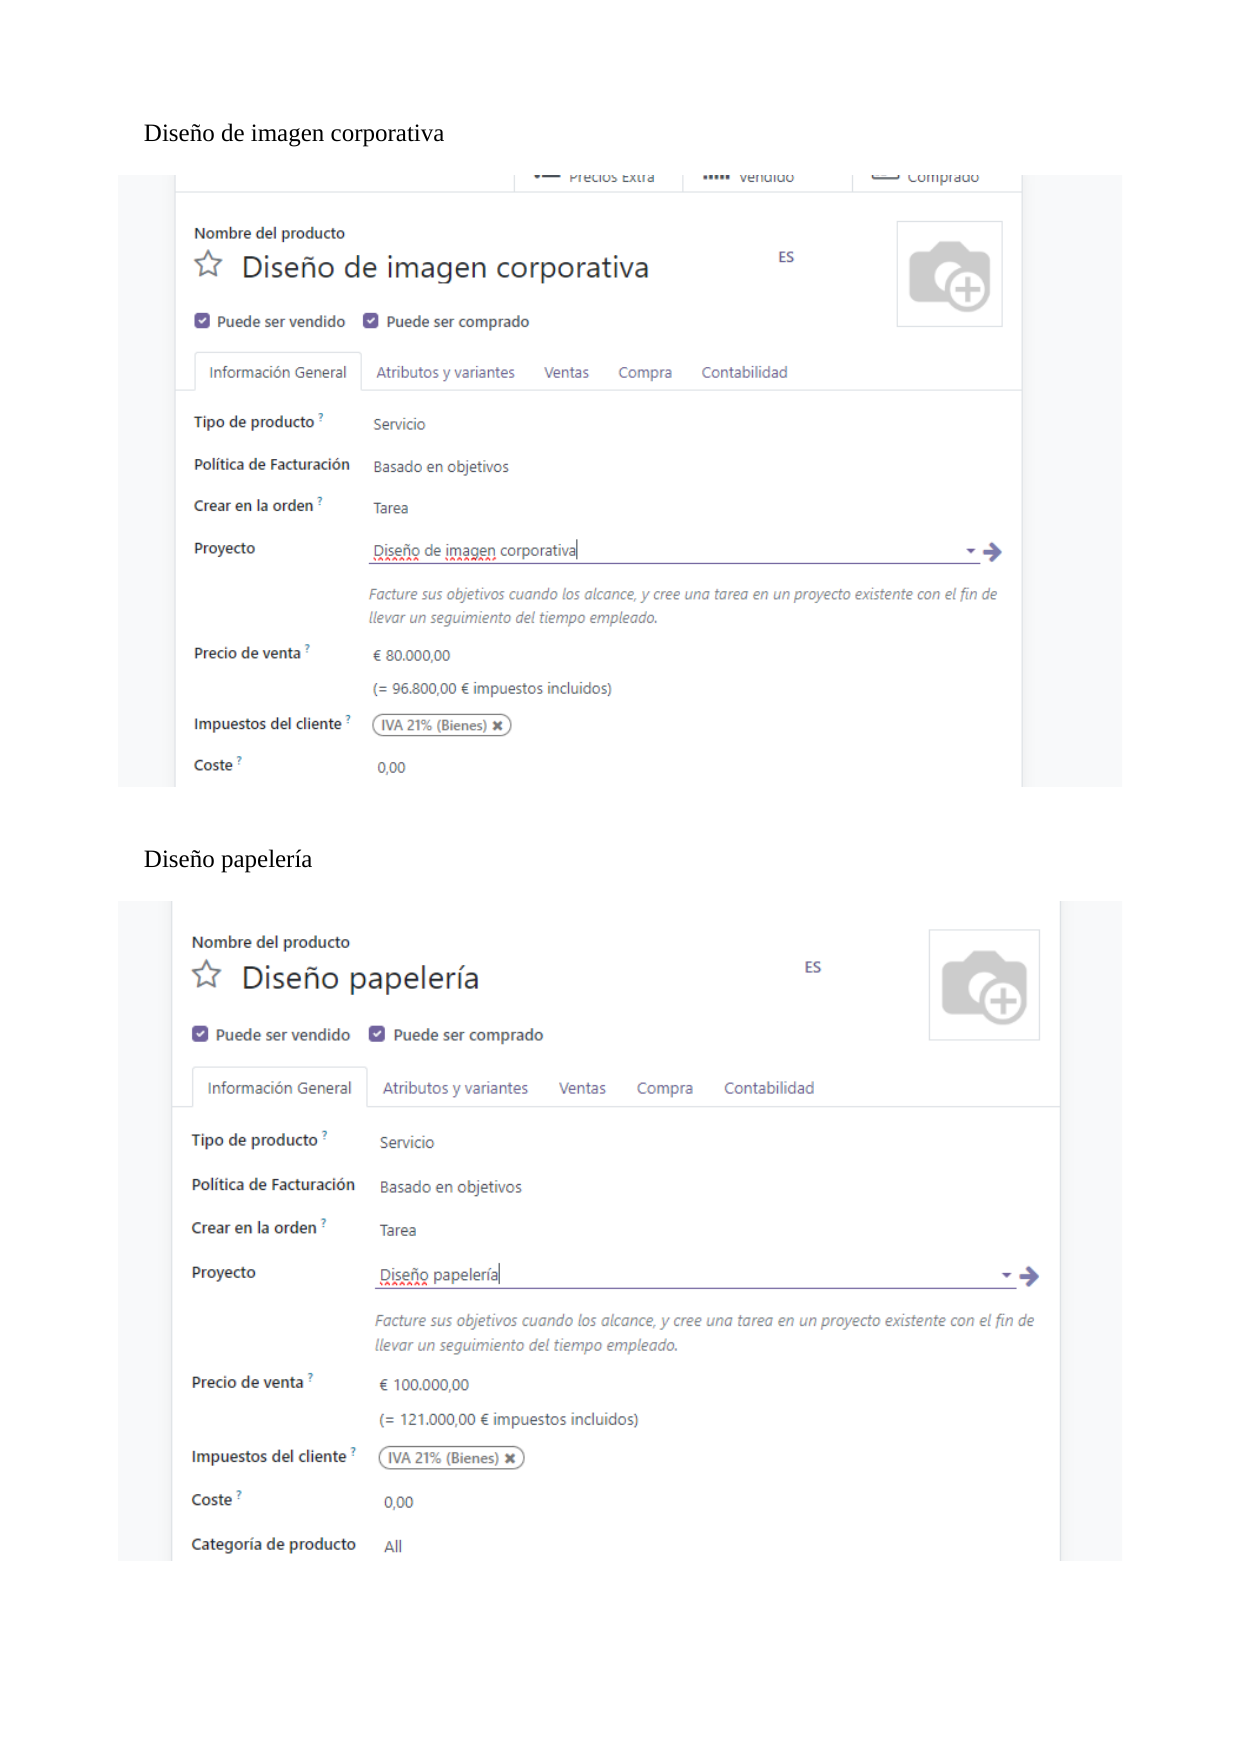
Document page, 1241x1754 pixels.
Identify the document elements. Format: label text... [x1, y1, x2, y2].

text  Diseño papelería [118, 844, 1122, 873]
picture [118, 175, 1123, 787]
picture [118, 901, 1123, 1561]
text  Diseño de imagen corporativa [118, 118, 1122, 147]
